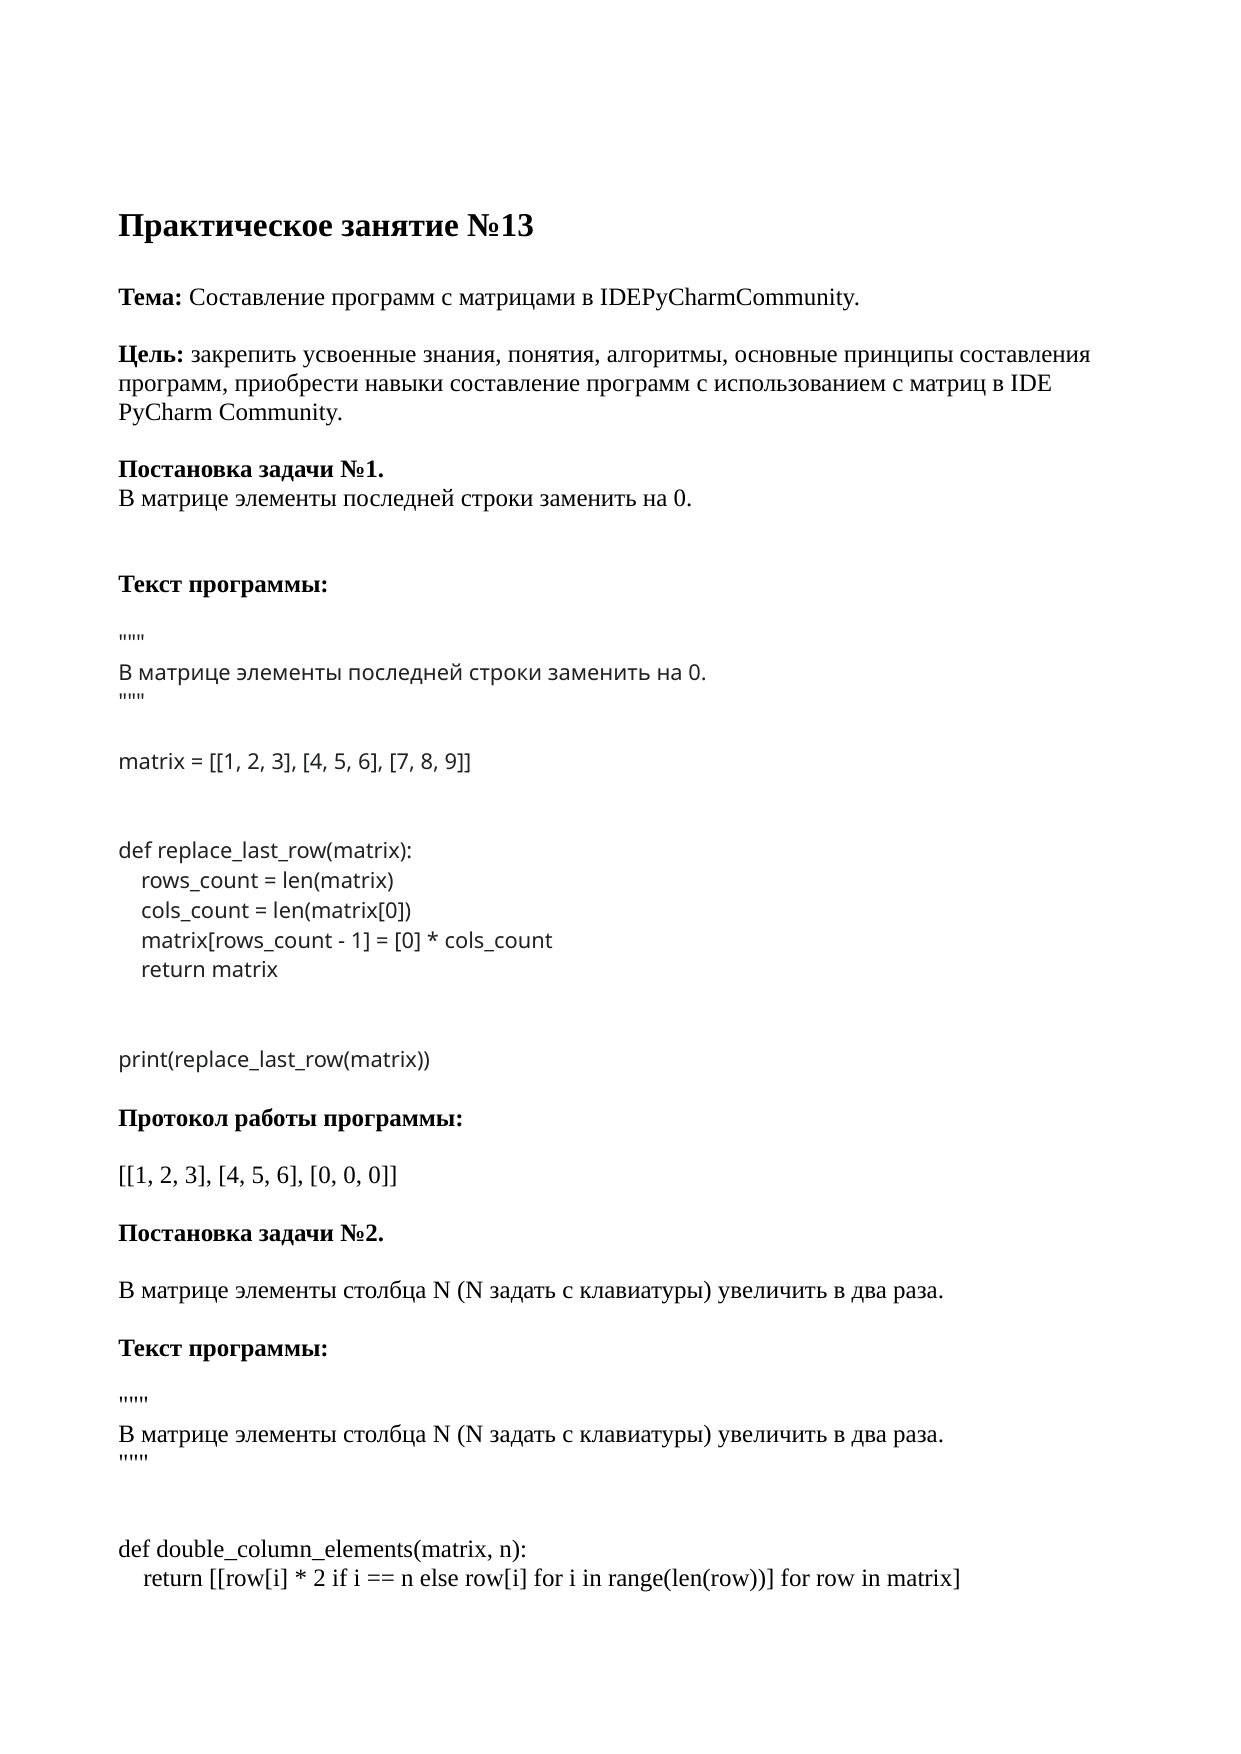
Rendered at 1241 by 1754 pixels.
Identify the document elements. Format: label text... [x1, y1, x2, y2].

text print(replace_last_row(matrix)) [118, 1044, 1122, 1074]
text matrix[rows_count - 1] = [0] * cols_count [118, 925, 1122, 954]
text def double_column_elements(matrix, n): [118, 1534, 1122, 1563]
text def replace_last_row(matrix): [118, 835, 1122, 865]
text Цель: закрепить усвоенные знания, понятия, алгоритмы, основные принципы составления программ, приобрести навыки составление программ с использованием с матриц в IDE PyCharm Community. [118, 339, 1122, 426]
text matrix = [[1, 2, 3], [4, 5, 6], [7, 8, 9]] [118, 746, 1122, 776]
text Текст программы: [118, 569, 1122, 598]
text Тема: Cоставление программ с матрицами в IDEPyCharmCommunity. [118, 282, 1122, 311]
text В матрице элементы столбца N (N задать с клавиатуры) увеличить в два раза. [118, 1419, 1122, 1448]
text Постановка задачи №2. [118, 1218, 1122, 1247]
text Практическое занятие №13 [118, 205, 1122, 243]
text """ [118, 1448, 1122, 1477]
text return [[row[i] * 2 if i == n else row[i] for i in range(len(row))] for row in matrix] [118, 1563, 1122, 1592]
text cols_count = len(matrix[0]) [118, 895, 1122, 925]
text Протокол работы программы: [118, 1103, 1122, 1132]
text [[1, 2, 3], [4, 5, 6], [0, 0, 0]] [118, 1161, 1122, 1189]
text В матрице элементы последней строки заменить на 0. [118, 483, 1122, 512]
text """ [118, 686, 1122, 716]
text Текст программы: [118, 1333, 1122, 1362]
text """ [118, 1391, 1122, 1419]
text return matrix [118, 954, 1122, 984]
text В матрице элементы столбца N (N задать с клавиатуры) увеличить в два раза. [118, 1276, 1122, 1304]
text В матрице элементы последней строки заменить на 0. [118, 657, 1122, 686]
text """ [118, 627, 1122, 657]
text rows_count = len(matrix) [118, 865, 1122, 895]
text Постановка задачи №1. [118, 454, 1122, 483]
